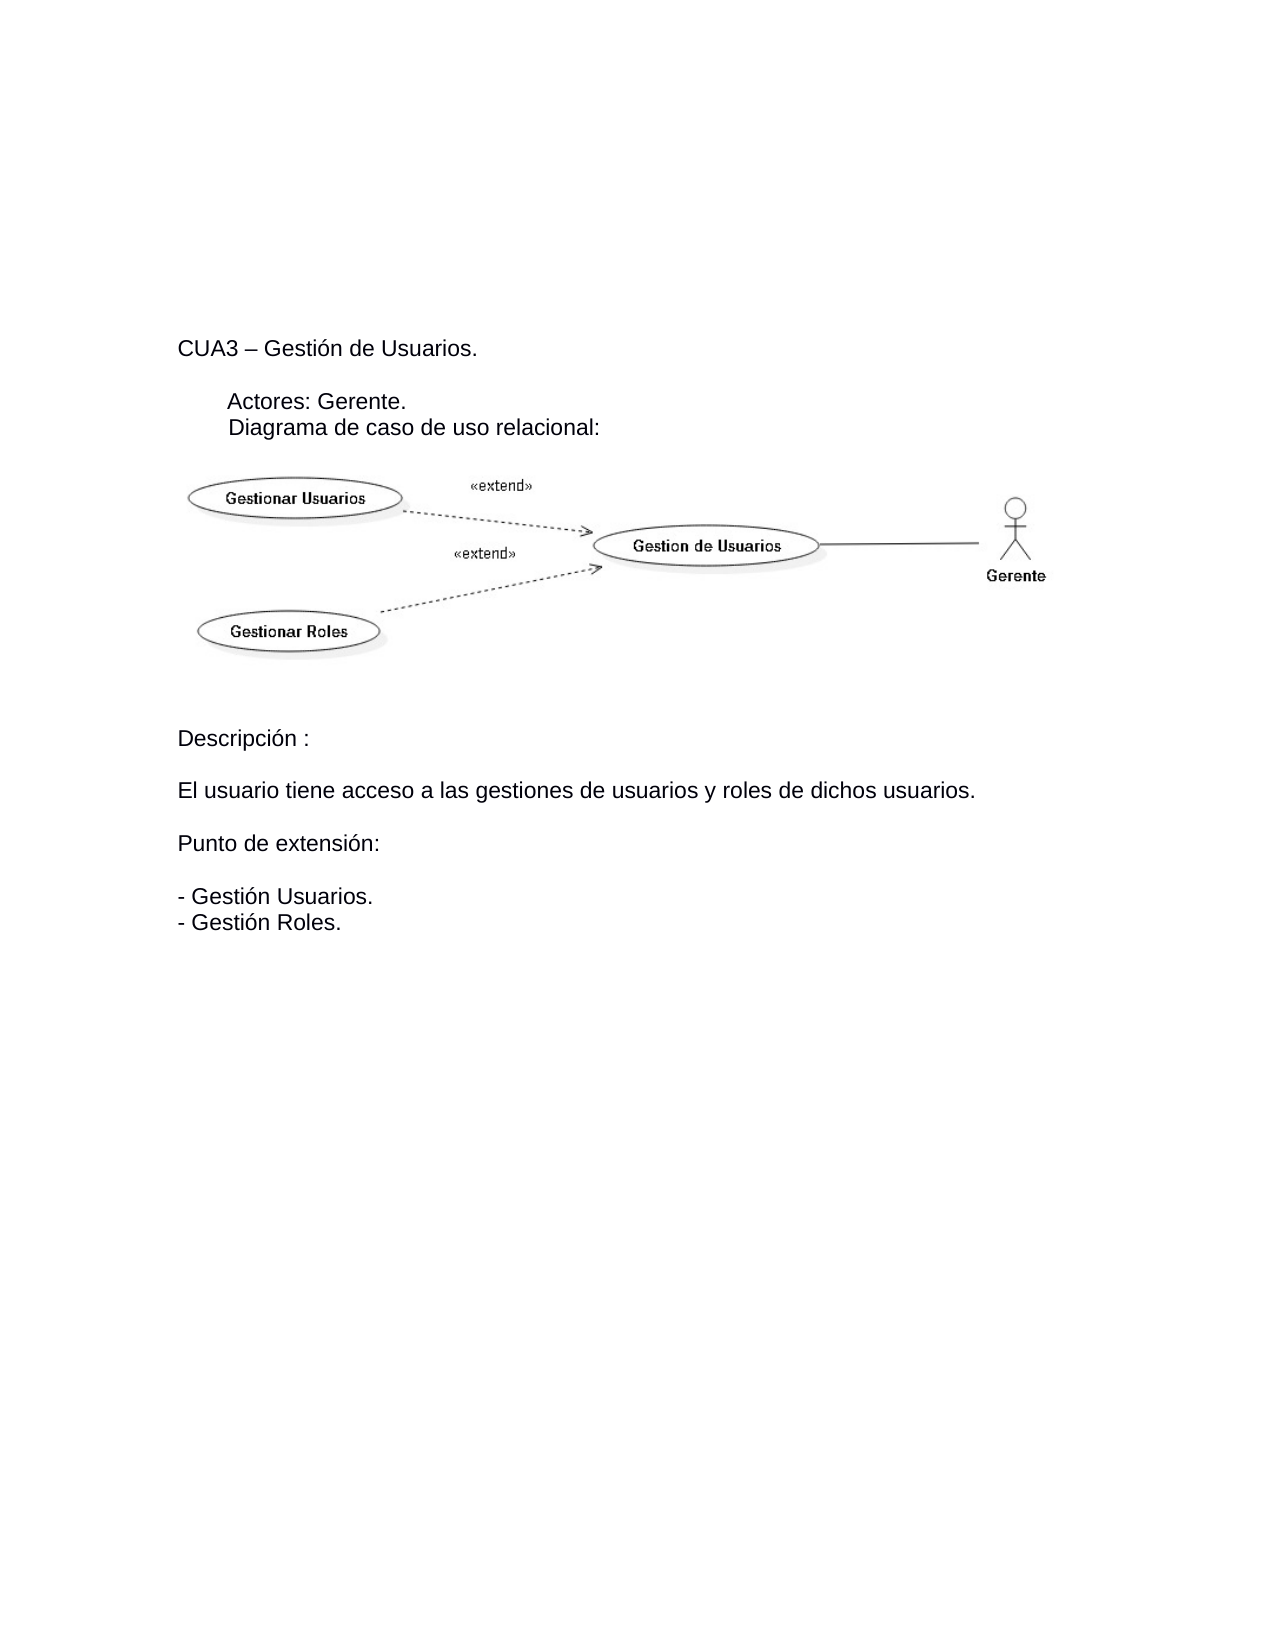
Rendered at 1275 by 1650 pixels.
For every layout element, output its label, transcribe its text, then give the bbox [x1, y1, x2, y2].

text Diagrama de caso de uso relacional: [177, 414, 1098, 441]
text Actores: Gerente. [177, 388, 1098, 414]
text - Gestión Roles. [177, 909, 1098, 935]
text CUA3 – Gestión de Usuarios. [177, 335, 1098, 362]
text Descripción : [177, 724, 1098, 751]
text Punto de extensión: [177, 830, 1098, 856]
picture [177, 467, 1098, 699]
text El usuario tiene acceso a las gestiones de usuarios y roles de dichos usuarios. [177, 777, 1098, 804]
text - Gestión Usuarios. [177, 883, 1098, 909]
